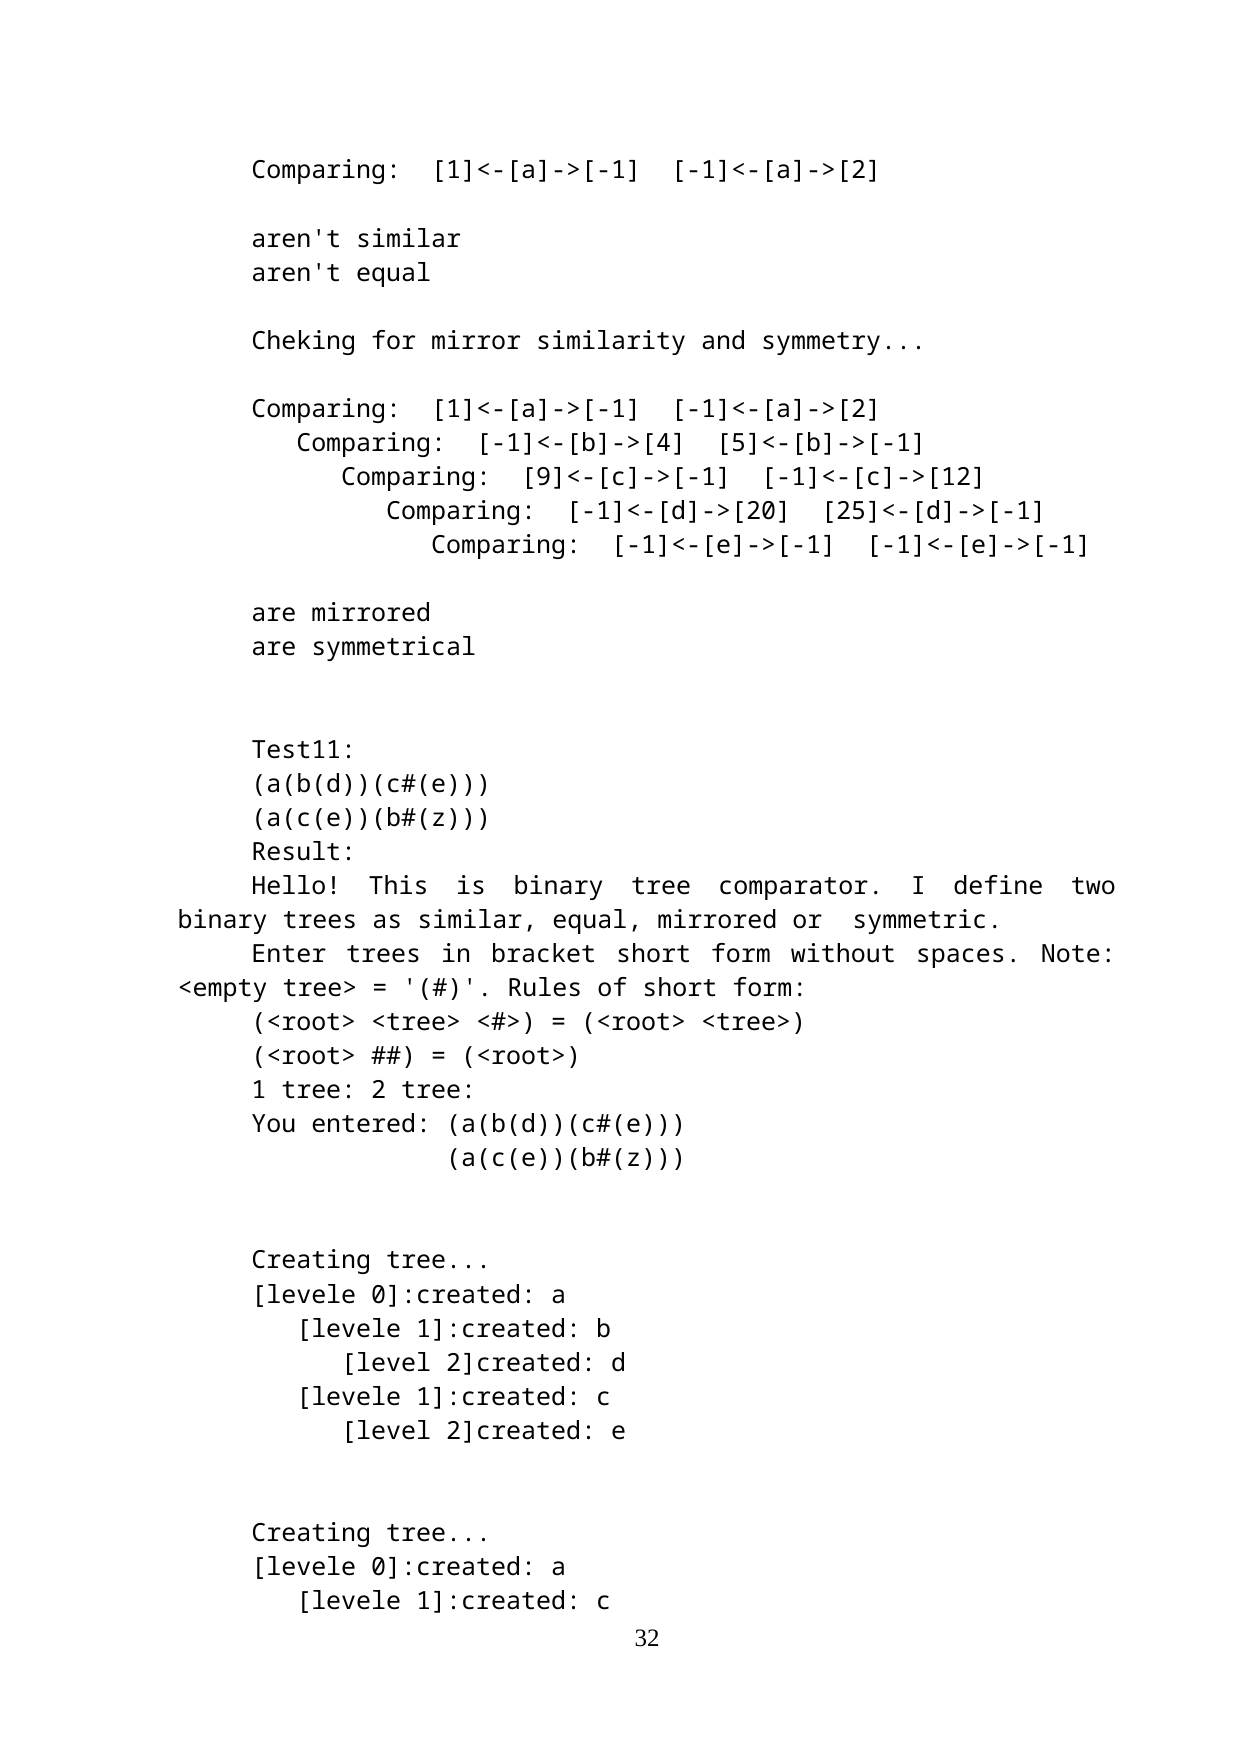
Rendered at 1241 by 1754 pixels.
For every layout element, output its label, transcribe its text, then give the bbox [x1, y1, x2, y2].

text Creating tree... [177, 1515, 1116, 1549]
text Test11: [177, 731, 1116, 765]
text Comparing: [1]<-[a]->[-1] [-1]<-[a]->[2] [177, 152, 1116, 186]
text [levele 1]:created: b [177, 1310, 1116, 1344]
text Comparing: [9]<-[c]->[-1] [-1]<-[c]->[12] [177, 459, 1116, 493]
text Comparing: [-1]<-[e]->[-1] [-1]<-[e]->[-1] [177, 527, 1116, 561]
text (a(c(e))(b#(z))) [177, 1140, 1116, 1174]
text [levele 1]:created: c [177, 1378, 1116, 1412]
text Comparing: [1]<-[a]->[-1] [-1]<-[a]->[2] [177, 391, 1116, 425]
text aren't similar [177, 220, 1116, 254]
text [level 2]created: e [177, 1412, 1116, 1447]
text (a(c(e))(b#(z))) [177, 799, 1116, 833]
text are mirrored [177, 595, 1116, 629]
text You entered: (a(b(d))(c#(e))) [177, 1106, 1116, 1140]
text Comparing: [-1]<-[d]->[20] [25]<-[d]->[-1] [177, 493, 1116, 527]
text [levele 0]:created: a [177, 1549, 1116, 1583]
text (<root> ##) = (<root>) [177, 1038, 1116, 1072]
text Enter trees in bracket short form without spaces. Note: <empty tree> = '(#)'. Rules of short form: [177, 936, 1116, 1004]
text Comparing: [-1]<-[b]->[4] [5]<-[b]->[-1] [177, 425, 1116, 459]
text Hello! This is binary tree comparator. I define two binary trees as similar, equal, mirrored or symmetric. [177, 867, 1116, 936]
text aren't equal [177, 254, 1116, 288]
text [level 2]created: d [177, 1344, 1116, 1378]
text are symmetrical [177, 629, 1116, 663]
text Cheking for mirror similarity and symmetry... [177, 322, 1116, 357]
text (a(b(d))(c#(e))) [177, 765, 1116, 799]
text Result: [177, 833, 1116, 867]
text (<root> <tree> <#>) = (<root> <tree>) [177, 1004, 1116, 1038]
text 1 tree: 2 tree: [177, 1072, 1116, 1106]
text [levele 0]:created: a [177, 1276, 1116, 1310]
text [levele 1]:created: c [177, 1583, 1116, 1617]
text Creating tree... [177, 1242, 1116, 1276]
